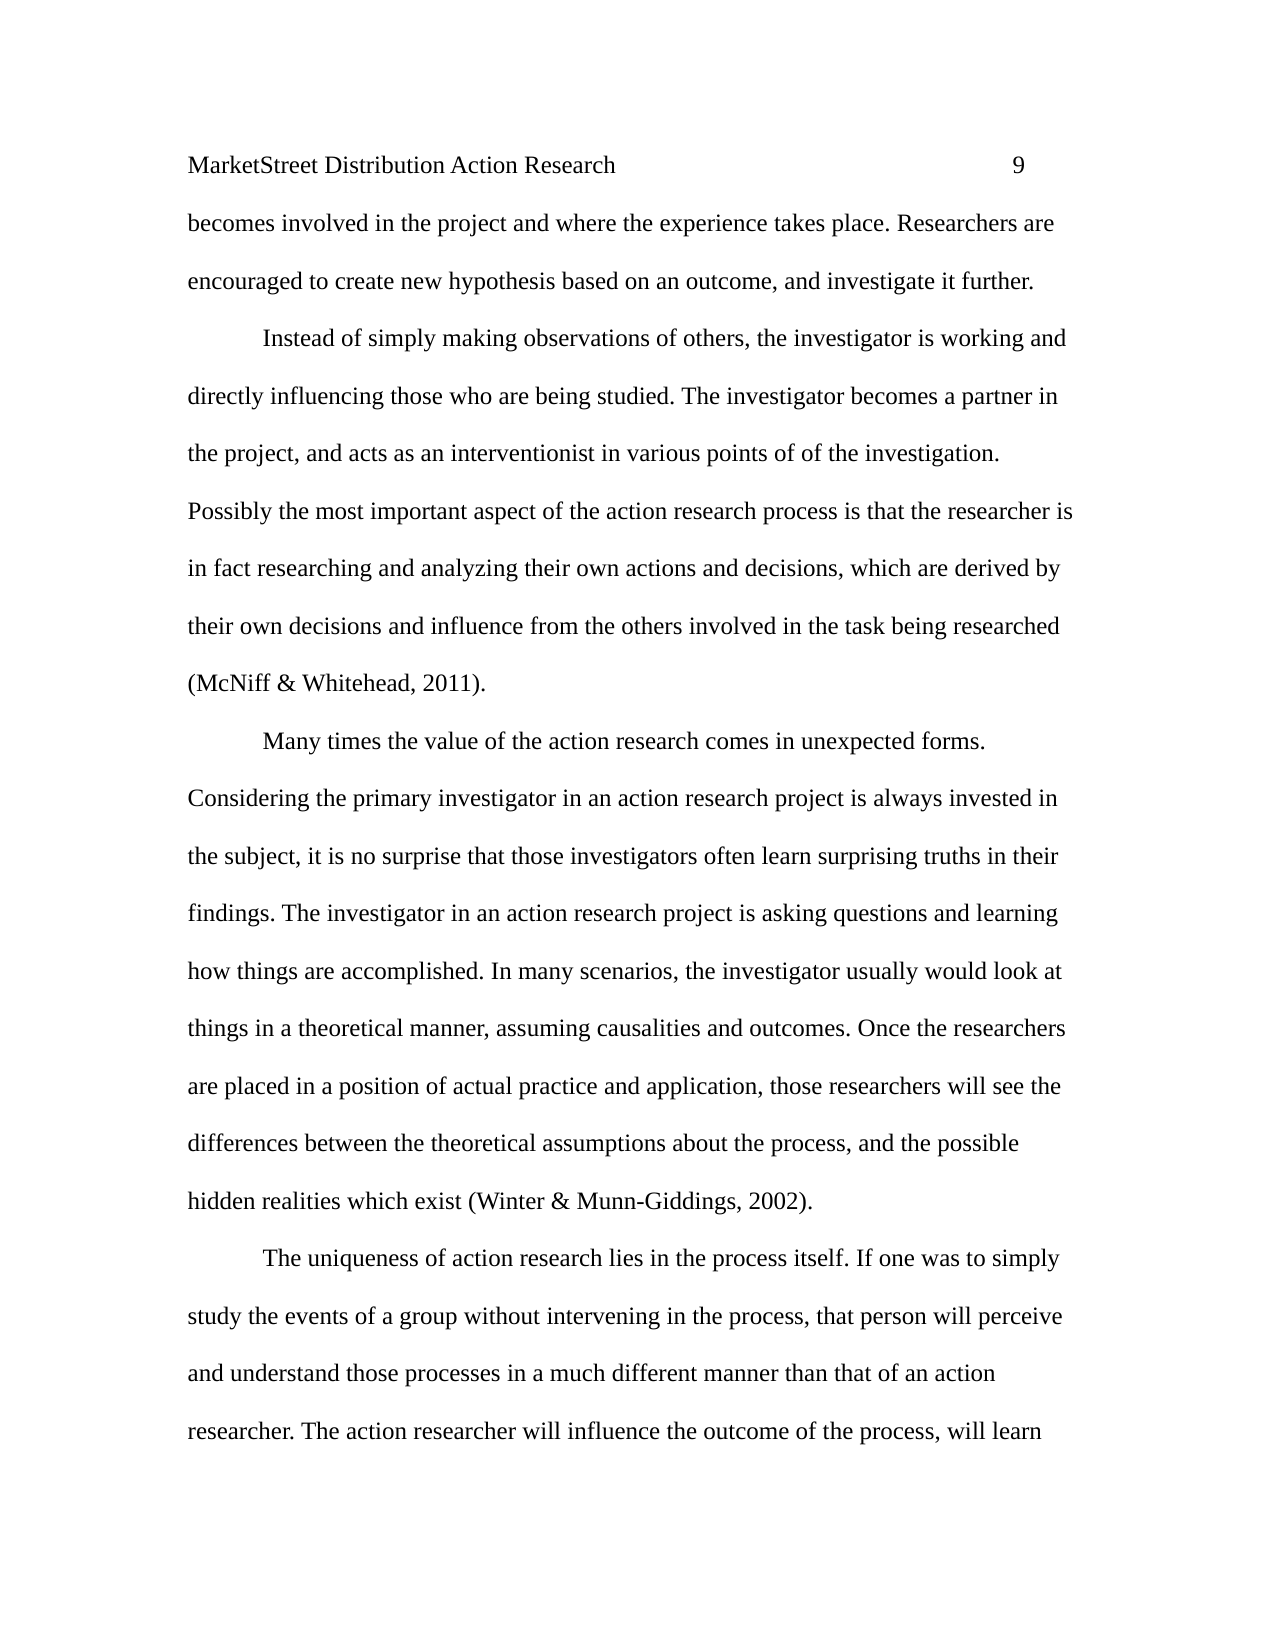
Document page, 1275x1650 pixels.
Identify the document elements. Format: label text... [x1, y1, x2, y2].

text becomes involved in the project and where the experience takes place. Researchers are encouraged to create new hypothesis based on an outcome, and investigate it further. [187, 208, 1087, 294]
text Instead of simply making observations of others, the investigator is working and directly influencing those who are being studied. The investigator becomes a partner in the project, and acts as an interventionist in various points of of the investigation. Possibly the most important aspect of the action research process is that the researcher is in fact researching and analyzing their own actions and decisions, which are derived by their own decisions and influence from the others involved in the task being researched (McNiff & Whitehead, 2011). [187, 323, 1087, 697]
text The uniqueness of action research lies in the process itself. If one was to simply study the events of a group without intervening in the process, that person will perceive and understand those processes in a much different manner than that of an action researcher. The action researcher will influence the outcome of the process, will learn [187, 1243, 1087, 1444]
text Many times the value of the action research comes in unexpected forms. Considering the primary investigator in an action research project is always invested in the subject, it is no surprise that those investigators often learn surprising truths in their findings. The investigator in an action research project is asking questions and learning how things are accomplished. In many scenarios, the investigator usually would look at things in a theoretical manner, assuming causalities and outcomes. Once the researchers are placed in a position of actual practice and application, those researchers will see the differences between the theoretical assumptions about the process, and the possible hidden realities which exist (Winter & Munn-Giddings, 2002). [187, 726, 1087, 1214]
